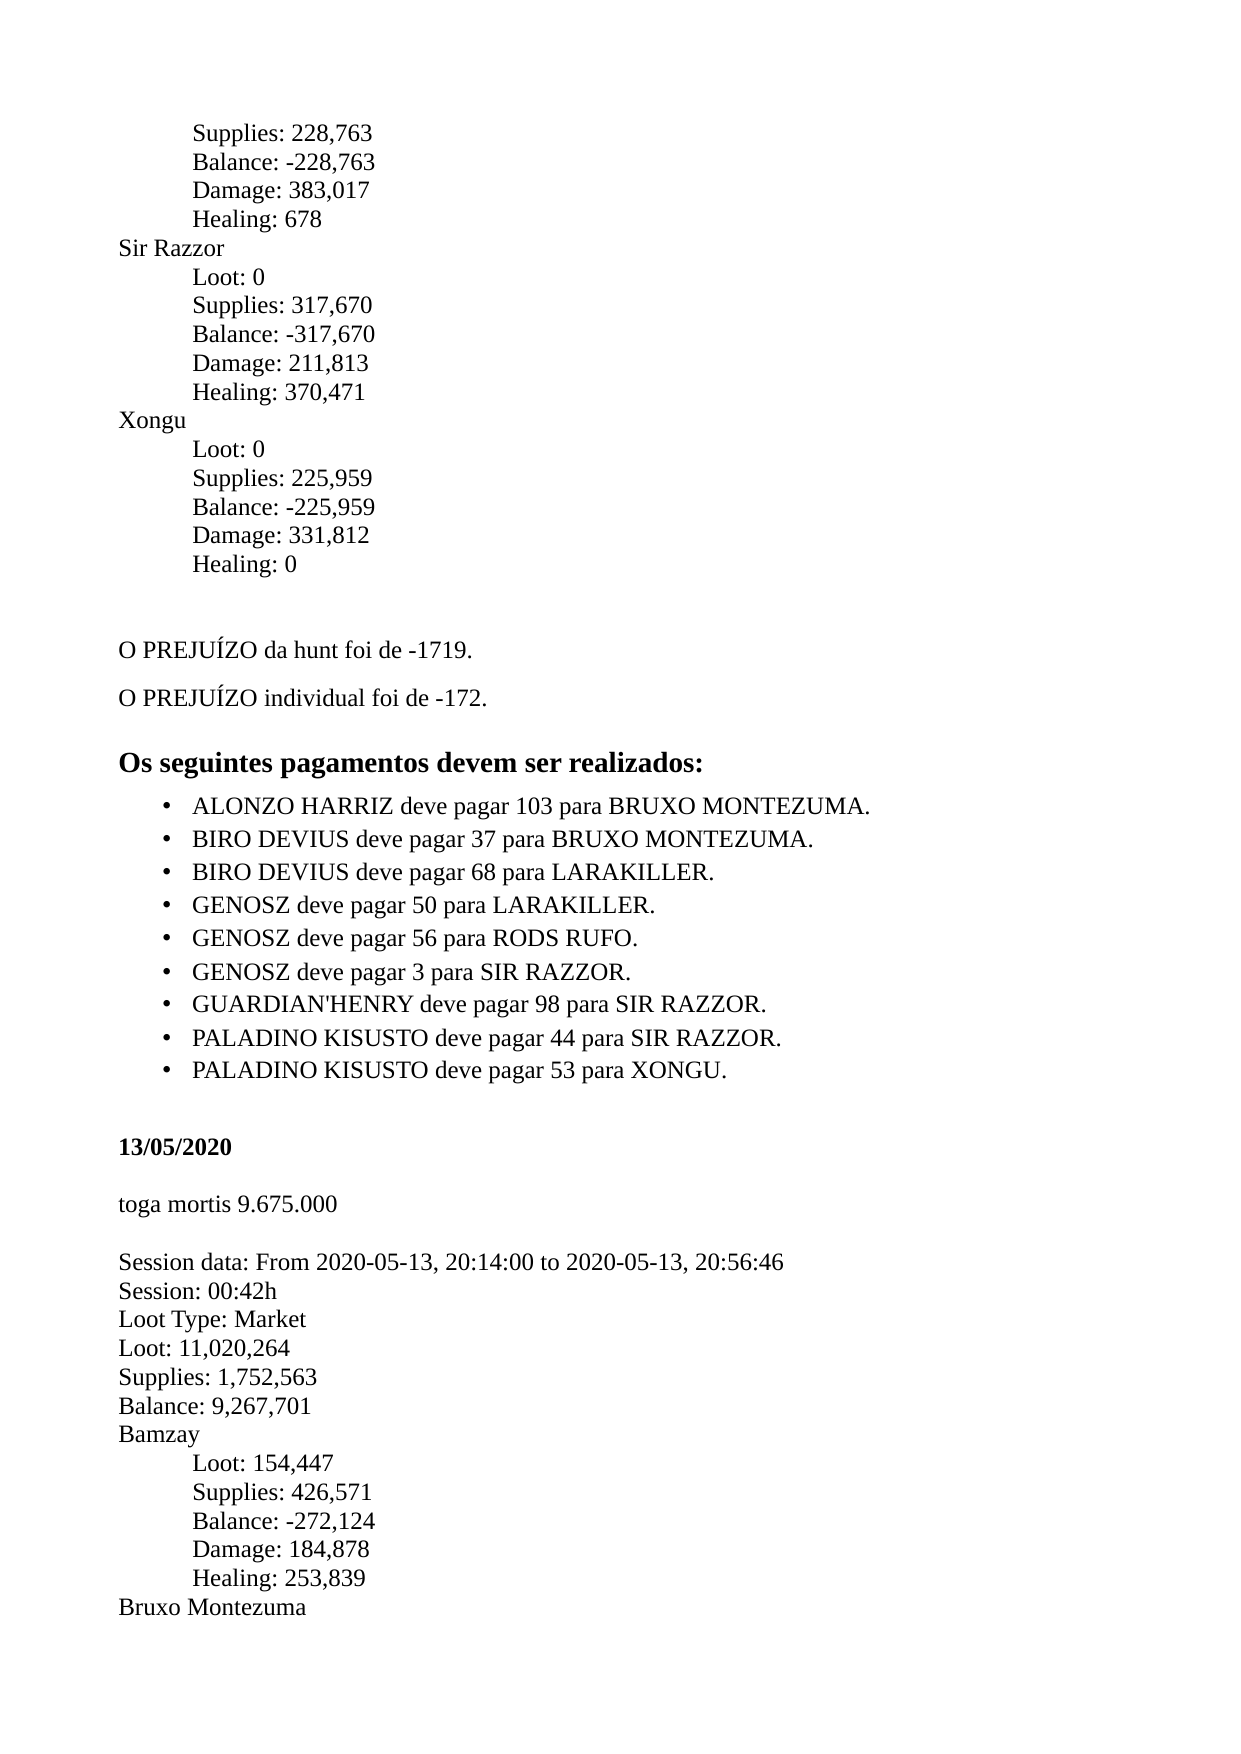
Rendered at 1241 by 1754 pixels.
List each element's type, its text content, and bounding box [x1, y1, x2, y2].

text Balance: -228,763 [118, 147, 1122, 176]
list BIRO DEVIUS deve pagar 68 para LARAKILLER. [162, 857, 1122, 886]
text Loot: 11,020,264 [118, 1333, 1122, 1362]
list GENOSZ deve pagar 3 para SIR RAZZOR. [162, 957, 1122, 985]
text Damage: 383,017 [118, 176, 1122, 204]
text Damage: 211,813 [118, 348, 1122, 377]
text Xongu [118, 406, 1122, 434]
text Sir Razzor [118, 233, 1122, 262]
text Balance: -225,959 [118, 492, 1122, 521]
text Healing: 370,471 [118, 377, 1122, 406]
subtitle Os seguintes pagamentos devem ser realizados: [118, 745, 1122, 779]
text Session: 00:42h [118, 1276, 1122, 1304]
list BIRO DEVIUS deve pagar 37 para BRUXO MONTEZUMA. [162, 824, 1122, 853]
text O PREJUÍZO individual foi de -172. [118, 683, 1122, 712]
text toga mortis 9.675.000 [118, 1189, 1122, 1218]
text Healing: 0 [118, 549, 1122, 578]
text Loot Type: Market [118, 1304, 1122, 1333]
text Healing: 253,839 [118, 1563, 1122, 1592]
text Supplies: 426,571 [118, 1477, 1122, 1506]
text Supplies: 317,670 [118, 291, 1122, 319]
list GENOSZ deve pagar 56 para RODS RUFO. [162, 923, 1122, 952]
text Loot: 0 [118, 434, 1122, 463]
list GENOSZ deve pagar 50 para LARAKILLER. [162, 891, 1122, 919]
text Supplies: 225,959 [118, 463, 1122, 492]
text Loot: 154,447 [118, 1448, 1122, 1477]
list ALONZO HARRIZ deve pagar 103 para BRUXO MONTEZUMA. [162, 791, 1122, 820]
text O PREJUÍZO da hunt foi de -1719. [118, 636, 1122, 664]
text Session data: From 2020-05-13, 20:14:00 to 2020-05-13, 20:56:46 [118, 1247, 1122, 1276]
text Balance: -272,124 [118, 1506, 1122, 1534]
text Bamzay [118, 1419, 1122, 1448]
text 13/05/2020 [118, 1132, 1122, 1161]
text Balance: -317,670 [118, 319, 1122, 348]
text Bruxo Montezuma [118, 1592, 1122, 1621]
text Loot: 0 [118, 262, 1122, 291]
text Supplies: 228,763 [118, 118, 1122, 147]
list PALADINO KISUSTO deve pagar 44 para SIR RAZZOR. [162, 1023, 1122, 1051]
text Supplies: 1,752,563 [118, 1362, 1122, 1391]
list GUARDIAN'HENRY deve pagar 98 para SIR RAZZOR. [162, 989, 1122, 1018]
text Healing: 678 [118, 204, 1122, 233]
text Damage: 331,812 [118, 521, 1122, 549]
list PALADINO KISUSTO deve pagar 53 para XONGU. [162, 1056, 1122, 1084]
text Balance: 9,267,701 [118, 1391, 1122, 1419]
text Damage: 184,878 [118, 1534, 1122, 1563]
